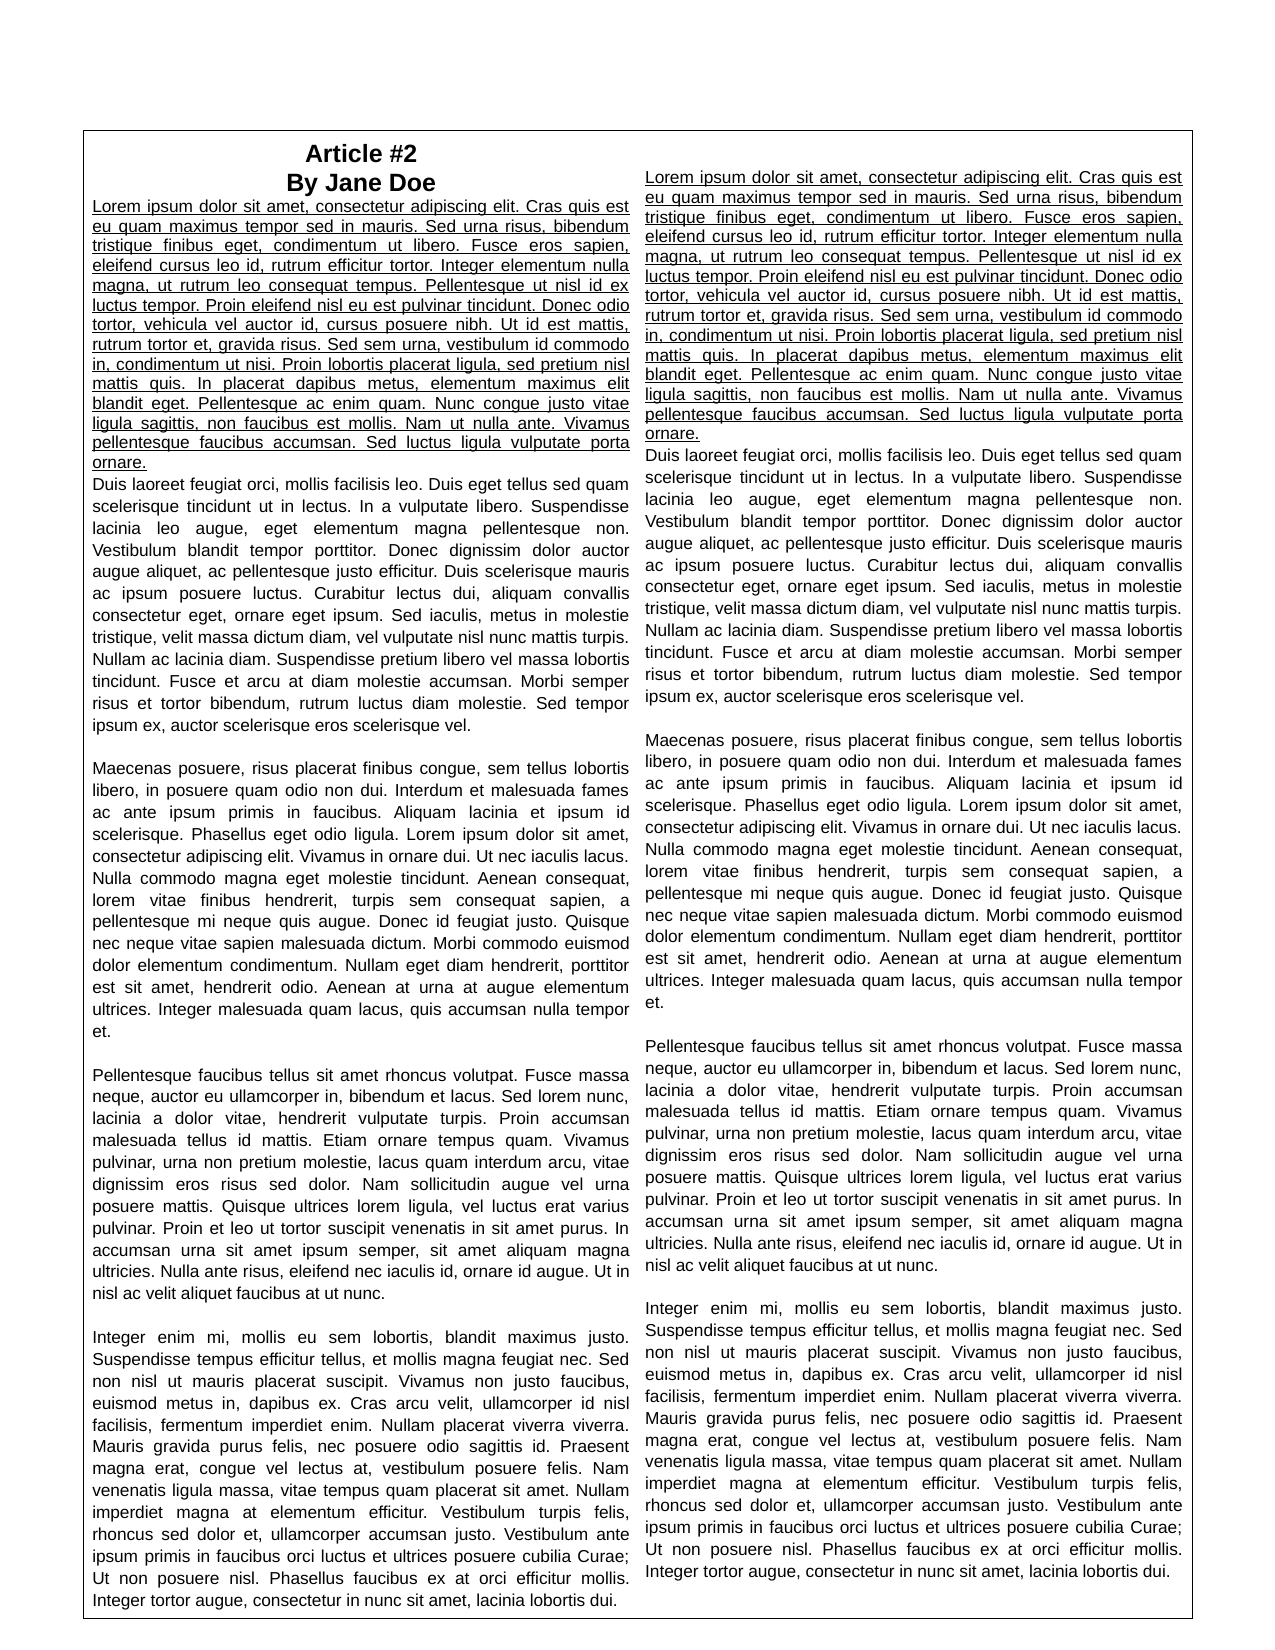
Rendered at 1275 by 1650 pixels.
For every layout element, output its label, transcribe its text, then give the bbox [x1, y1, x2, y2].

text Lorem ipsum dolor sit amet, consectetur adipiscing elit. Cras quis est [92, 196, 630, 214]
text mattis quis. In placerat dapibus metus, elementum maximus elit [92, 372, 630, 391]
text Maecenas posuere, risus placerat finibus congue, sem tellus lobortis libero, in posuere quam odio non dui. Interdum et malesuada fames ac ante ipsum primis in faucibus. Aliquam lacinia et ipsum id scelerisque. Phasellus eget odio ligula. Lorem ipsum dolor sit amet, consectetur adipiscing elit. Vivamus in ornare dui. Ut nec iaculis lacus. Nulla commodo magna eget molestie tincidunt. Aenean consequat, lorem vitae finibus hendrerit, turpis sem consequat sapien, a pellentesque mi neque quis augue. Donec id feugiat justo. Quisque nec neque vitae sapien malesuada dictum. Morbi commodo euismod dolor elementum condimentum. Nullam eget diam hendrerit, porttitor est sit amet, hendrerit odio. Aenean at urna at augue elementum ultrices. Integer malesuada quam lacus, quis accumsan nulla tempor et. [645, 728, 1183, 1012]
text ornare. [92, 451, 630, 472]
text rutrum tortor et, gravida risus. Sed sem urna, vestibulum id commodo [92, 333, 630, 352]
text magna, ut rutrum leo consequat tempus. Pellentesque ut nisl id ex luctus tempor. Proin eleifend nisl eu est pulvinar tincidunt. Donec odio [645, 245, 1183, 283]
text eleifend cursus leo id, rutrum efficitur tortor. Integer elementum nulla [645, 225, 1183, 244]
text Pellentesque faucibus tellus sit amet rhoncus volutpat. Fusce massa neque, auctor eu ullamcorper in, bibendum et lacus. Sed lorem nunc, lacinia a dolor vitae, hendrerit vulputate turpis. Proin accumsan malesuada tellus id mattis. Etiam ornare tempus quam. Vivamus pulvinar, urna non pretium molestie, lacus quam interdum arcu, vitae dignissim eros risus sed dolor. Nam sollicitudin augue vel urna posuere mattis. Quisque ultrices lorem ligula, vel luctus erat varius pulvinar. Proin et leo ut tortor suscipit venenatis in sit amet purus. In accumsan urna sit amet ipsum semper, sit amet aliquam magna ultricies. Nulla ante risus, eleifend nec iaculis id, ornare id augue. Ut in nisl ac velit aliquet faucibus at ut nunc. [92, 1063, 630, 1303]
text rutrum tortor et, gravida risus. Sed sem urna, vestibulum id commodo [645, 304, 1183, 323]
text pellentesque faucibus accumsan. Sed luctus ligula vulputate porta [645, 403, 1183, 421]
text magna, ut rutrum leo consequat tempus. Pellentesque ut nisl id ex luctus tempor. Proin eleifend nisl eu est pulvinar tincidunt. Donec odio [92, 274, 630, 312]
text By Jane Doe [92, 168, 630, 196]
text Article #2 [92, 139, 630, 168]
text Integer enim mi, mollis eu sem lobortis, blandit maximus justo. Suspendisse tempus efficitur tellus, et mollis magna feugiat nec. Sed non nisl ut mauris placerat suscipit. Vivamus non justo faucibus, euismod metus in, dapibus ex. Cras arcu velit, ullamcorper id nisl facilisis, fermentum imperdiet enim. Nullam placerat viverra viverra. Mauris gravida purus felis, nec posuere odio sagittis id. Praesent magna erat, congue vel lectus at, vestibulum posuere felis. Nam venenatis ligula massa, vitae tempus quam placerat sit amet. Nullam imperdiet magna at elementum efficitur. Vestibulum turpis felis, rhoncus sed dolor et, ullamcorper accumsan justo. Vestibulum ante ipsum primis in faucibus orci luctus et ultrices posuere cubilia Curae; Ut non posuere nisl. Phasellus faucibus ex at orci efficitur mollis. Integer tortor augue, consectetur in nunc sit amet, lacinia lobortis dui. [92, 1325, 630, 1609]
text in, condimentum ut nisi. Proin lobortis placerat ligula, sed pretium nisl [92, 353, 630, 371]
text Maecenas posuere, risus placerat finibus congue, sem tellus lobortis libero, in posuere quam odio non dui. Interdum et malesuada fames ac ante ipsum primis in faucibus. Aliquam lacinia et ipsum id scelerisque. Phasellus eget odio ligula. Lorem ipsum dolor sit amet, consectetur adipiscing elit. Vivamus in ornare dui. Ut nec iaculis lacus. Nulla commodo magna eget molestie tincidunt. Aenean consequat, lorem vitae finibus hendrerit, turpis sem consequat sapien, a pellentesque mi neque quis augue. Donec id feugiat justo. Quisque nec neque vitae sapien malesuada dictum. Morbi commodo euismod dolor elementum condimentum. Nullam eget diam hendrerit, porttitor est sit amet, hendrerit odio. Aenean at urna at augue elementum ultrices. Integer malesuada quam lacus, quis accumsan nulla tempor et. [92, 756, 630, 1041]
text eu quam maximus tempor sed in mauris. Sed urna risus, bibendum [645, 186, 1183, 205]
text eu quam maximus tempor sed in mauris. Sed urna risus, bibendum [92, 215, 630, 233]
text mattis quis. In placerat dapibus metus, elementum maximus elit [645, 343, 1183, 362]
text eleifend cursus leo id, rutrum efficitur tortor. Integer elementum nulla [92, 254, 630, 273]
text Duis laoreet feugiat orci, mollis facilisis leo. Duis eget tellus sed quam scelerisque tincidunt ut in lectus. In a vulputate libero. Suspendisse lacinia leo augue, eget elementum magna pellentesque non. Vestibulum blandit tempor porttitor. Donec dignissim dolor auctor augue aliquet, ac pellentesque justo efficitur. Duis scelerisque mauris ac ipsum posuere luctus. Curabitur lectus dui, aliquam convallis consectetur eget, ornare eget ipsum. Sed iaculis, metus in molestie tristique, velit massa dictum diam, vel vulputate nisl nunc mattis turpis. Nullam ac lacinia diam. Suspendisse pretium libero vel massa lobortis tincidunt. Fusce et arcu at diam molestie accumsan. Morbi semper risus et tortor bibendum, rutrum luctus diam molestie. Sed tempor ipsum ex, auctor scelerisque eros scelerisque vel. [645, 443, 1183, 706]
text ornare. [645, 422, 1183, 443]
text tristique finibus eget, condimentum ut libero. Fusce eros sapien, [92, 234, 630, 253]
text Integer enim mi, mollis eu sem lobortis, blandit maximus justo. Suspendisse tempus efficitur tellus, et mollis magna feugiat nec. Sed non nisl ut mauris placerat suscipit. Vivamus non justo faucibus, euismod metus in, dapibus ex. Cras arcu velit, ullamcorper id nisl facilisis, fermentum imperdiet enim. Nullam placerat viverra viverra. Mauris gravida purus felis, nec posuere odio sagittis id. Praesent magna erat, congue vel lectus at, vestibulum posuere felis. Nam venenatis ligula massa, vitae tempus quam placerat sit amet. Nullam imperdiet magna at elementum efficitur. Vestibulum turpis felis, rhoncus sed dolor et, ullamcorper accumsan justo. Vestibulum ante ipsum primis in faucibus orci luctus et ultrices posuere cubilia Curae; Ut non posuere nisl. Phasellus faucibus ex at orci efficitur mollis. Integer tortor augue, consectetur in nunc sit amet, lacinia lobortis dui. [645, 1296, 1183, 1581]
text Pellentesque faucibus tellus sit amet rhoncus volutpat. Fusce massa neque, auctor eu ullamcorper in, bibendum et lacus. Sed lorem nunc, lacinia a dolor vitae, hendrerit vulputate turpis. Proin accumsan malesuada tellus id mattis. Etiam ornare tempus quam. Vivamus pulvinar, urna non pretium molestie, lacus quam interdum arcu, vitae dignissim eros risus sed dolor. Nam sollicitudin augue vel urna posuere mattis. Quisque ultrices lorem ligula, vel luctus erat varius pulvinar. Proin et leo ut tortor suscipit venenatis in sit amet purus. In accumsan urna sit amet ipsum semper, sit amet aliquam magna ultricies. Nulla ante risus, eleifend nec iaculis id, ornare id augue. Ut in nisl ac velit aliquet faucibus at ut nunc. [645, 1034, 1183, 1274]
text Lorem ipsum dolor sit amet, consectetur adipiscing elit. Cras quis est [645, 168, 1183, 185]
text ligula sagittis, non faucibus est mollis. Nam ut nulla ante. Vivamus [645, 383, 1183, 402]
text pellentesque faucibus accumsan. Sed luctus ligula vulputate porta [92, 431, 630, 450]
text tristique finibus eget, condimentum ut libero. Fusce eros sapien, [645, 206, 1183, 224]
text in, condimentum ut nisi. Proin lobortis placerat ligula, sed pretium nisl [645, 324, 1183, 342]
text tortor, vehicula vel auctor id, cursus posuere nibh. Ut id est mattis, [92, 313, 630, 332]
text Duis laoreet feugiat orci, mollis facilisis leo. Duis eget tellus sed quam scelerisque tincidunt ut in lectus. In a vulputate libero. Suspendisse lacinia leo augue, eget elementum magna pellentesque non. Vestibulum blandit tempor porttitor. Donec dignissim dolor auctor augue aliquet, ac pellentesque justo efficitur. Duis scelerisque mauris ac ipsum posuere luctus. Curabitur lectus dui, aliquam convallis consectetur eget, ornare eget ipsum. Sed iaculis, metus in molestie tristique, velit massa dictum diam, vel vulputate nisl nunc mattis turpis. Nullam ac lacinia diam. Suspendisse pretium libero vel massa lobortis tincidunt. Fusce et arcu at diam molestie accumsan. Morbi semper risus et tortor bibendum, rutrum luctus diam molestie. Sed tempor ipsum ex, auctor scelerisque eros scelerisque vel. [92, 472, 630, 734]
text tortor, vehicula vel auctor id, cursus posuere nibh. Ut id est mattis, [645, 284, 1183, 303]
text ligula sagittis, non faucibus est mollis. Nam ut nulla ante. Vivamus [92, 412, 630, 430]
text blandit eget. Pellentesque ac enim quam. Nunc congue justo vitae [645, 363, 1183, 382]
text blandit eget. Pellentesque ac enim quam. Nunc congue justo vitae [92, 392, 630, 411]
